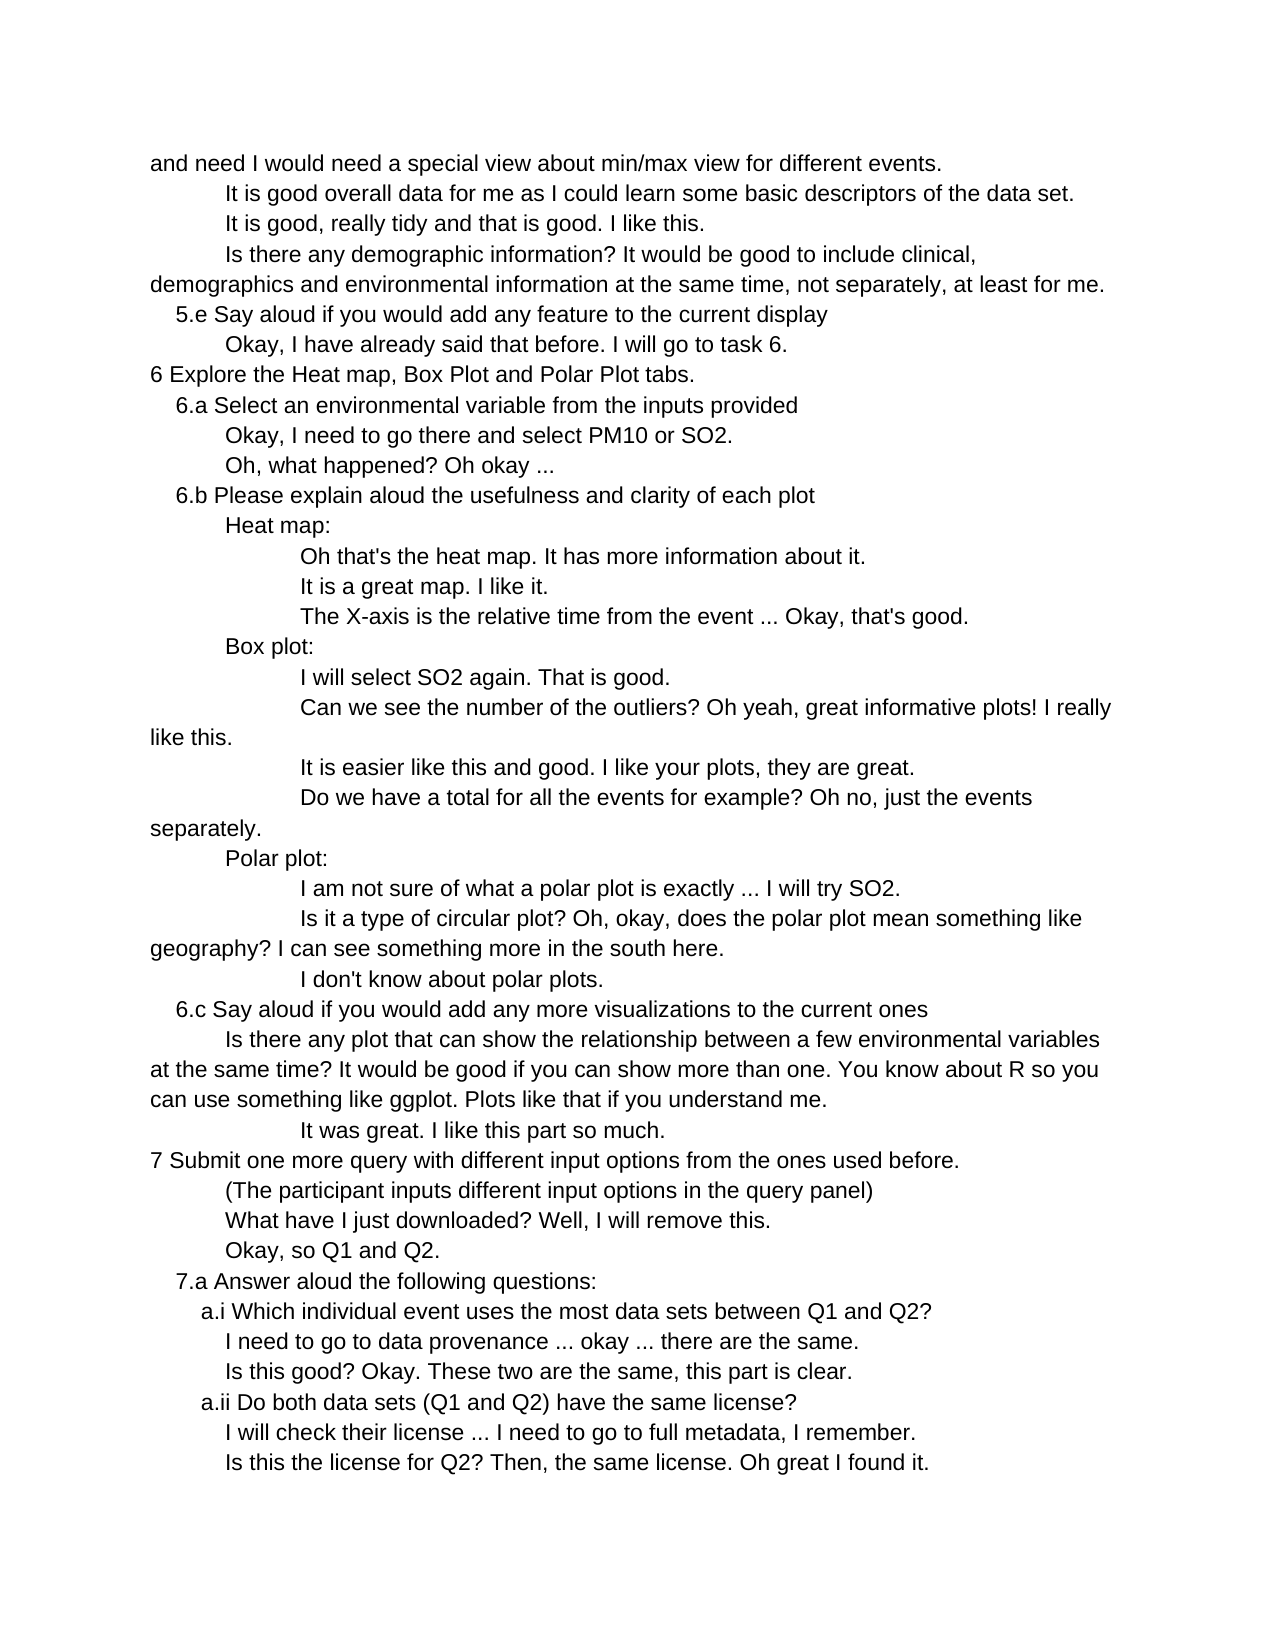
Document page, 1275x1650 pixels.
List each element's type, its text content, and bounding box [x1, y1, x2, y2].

text It is good, really tidy and that is good. I like this. [150, 210, 1125, 237]
text a.i Which individual event uses the most data sets between Q1 and Q2? [150, 1298, 1125, 1324]
text 7 Submit one more query with different input options from the ones used before. [150, 1147, 1125, 1173]
text Is there any demographic information? It would be good to include clinical, demographics and environmental information at the same time, not separately, at least for me. [150, 241, 1125, 297]
text Is this the license for Q2? Then, the same license. Oh great I found it. [150, 1449, 1125, 1475]
text The X-axis is the relative time from the event ... Okay, that's good. [150, 603, 1125, 629]
text Heat map: [150, 512, 1125, 539]
text I am not sure of what a polar plot is exactly ... I will try SO2. [150, 875, 1125, 901]
text 7.a Answer aloud the following questions: [150, 1268, 1125, 1294]
text Is it a type of circular plot? Oh, okay, does the polar plot mean something like geography? I can see something more in the south here. [150, 905, 1125, 962]
text Can we see the number of the outliers? Oh yeah, great informative plots! I really like this. [150, 694, 1125, 750]
text Is this good? Okay. These two are the same, this part is clear. [150, 1358, 1125, 1385]
text I don't know about polar plots. [150, 966, 1125, 992]
text Is there any plot that can show the relationship between a few environmental variables at the same time? It would be good if you can show more than one. You know about R so you can use something like ggplot. Plots like that if you understand me. [150, 1026, 1125, 1113]
text Box plot: [150, 633, 1125, 660]
text Oh that's the heat map. It has more information about it. [150, 543, 1125, 569]
text It is easier like this and good. I like your plots, they are great. [150, 754, 1125, 781]
text 5.e Say aloud if you would add any feature to the current display [150, 301, 1125, 327]
text I will check their license ... I need to go to full metadata, I remember. [150, 1419, 1125, 1445]
text Polar plot: [150, 845, 1125, 871]
text (The participant inputs different input options in the query panel) [150, 1177, 1125, 1203]
text Okay, I have already said that before. I will go to task 6. [150, 331, 1125, 358]
text 6.b Please explain aloud the usefulness and clarity of each plot [150, 482, 1125, 509]
text Oh, what happened? Oh okay ... [150, 452, 1125, 478]
text a.ii Do both data sets (Q1 and Q2) have the same license? [150, 1388, 1125, 1415]
text Do we have a total for all the events for example? Oh no, just the events separately. [150, 784, 1125, 841]
text Okay, so Q1 and Q2. [150, 1237, 1125, 1264]
text What have I just downloaded? Well, I will remove this. [150, 1207, 1125, 1234]
text It is a great map. I like it. [150, 573, 1125, 599]
text I will select SO2 again. That is good. [150, 663, 1125, 690]
text It was great. I like this part so much. [150, 1117, 1125, 1143]
text I need to go to data provenance ... okay ... there are the same. [150, 1328, 1125, 1354]
text 6.c Say aloud if you would add any more visualizations to the current ones [150, 996, 1125, 1022]
text It is good overall data for me as I could learn some basic descriptors of the data set. [150, 180, 1125, 207]
text and need I would need a special view about min/max view for different events. [150, 150, 1125, 176]
text 6 Explore the Heat map, Box Plot and Polar Plot tabs. [150, 361, 1125, 388]
text Okay, I need to go there and select PM10 or SO2. [150, 422, 1125, 448]
text 6.a Select an environmental variable from the inputs provided [150, 392, 1125, 418]
